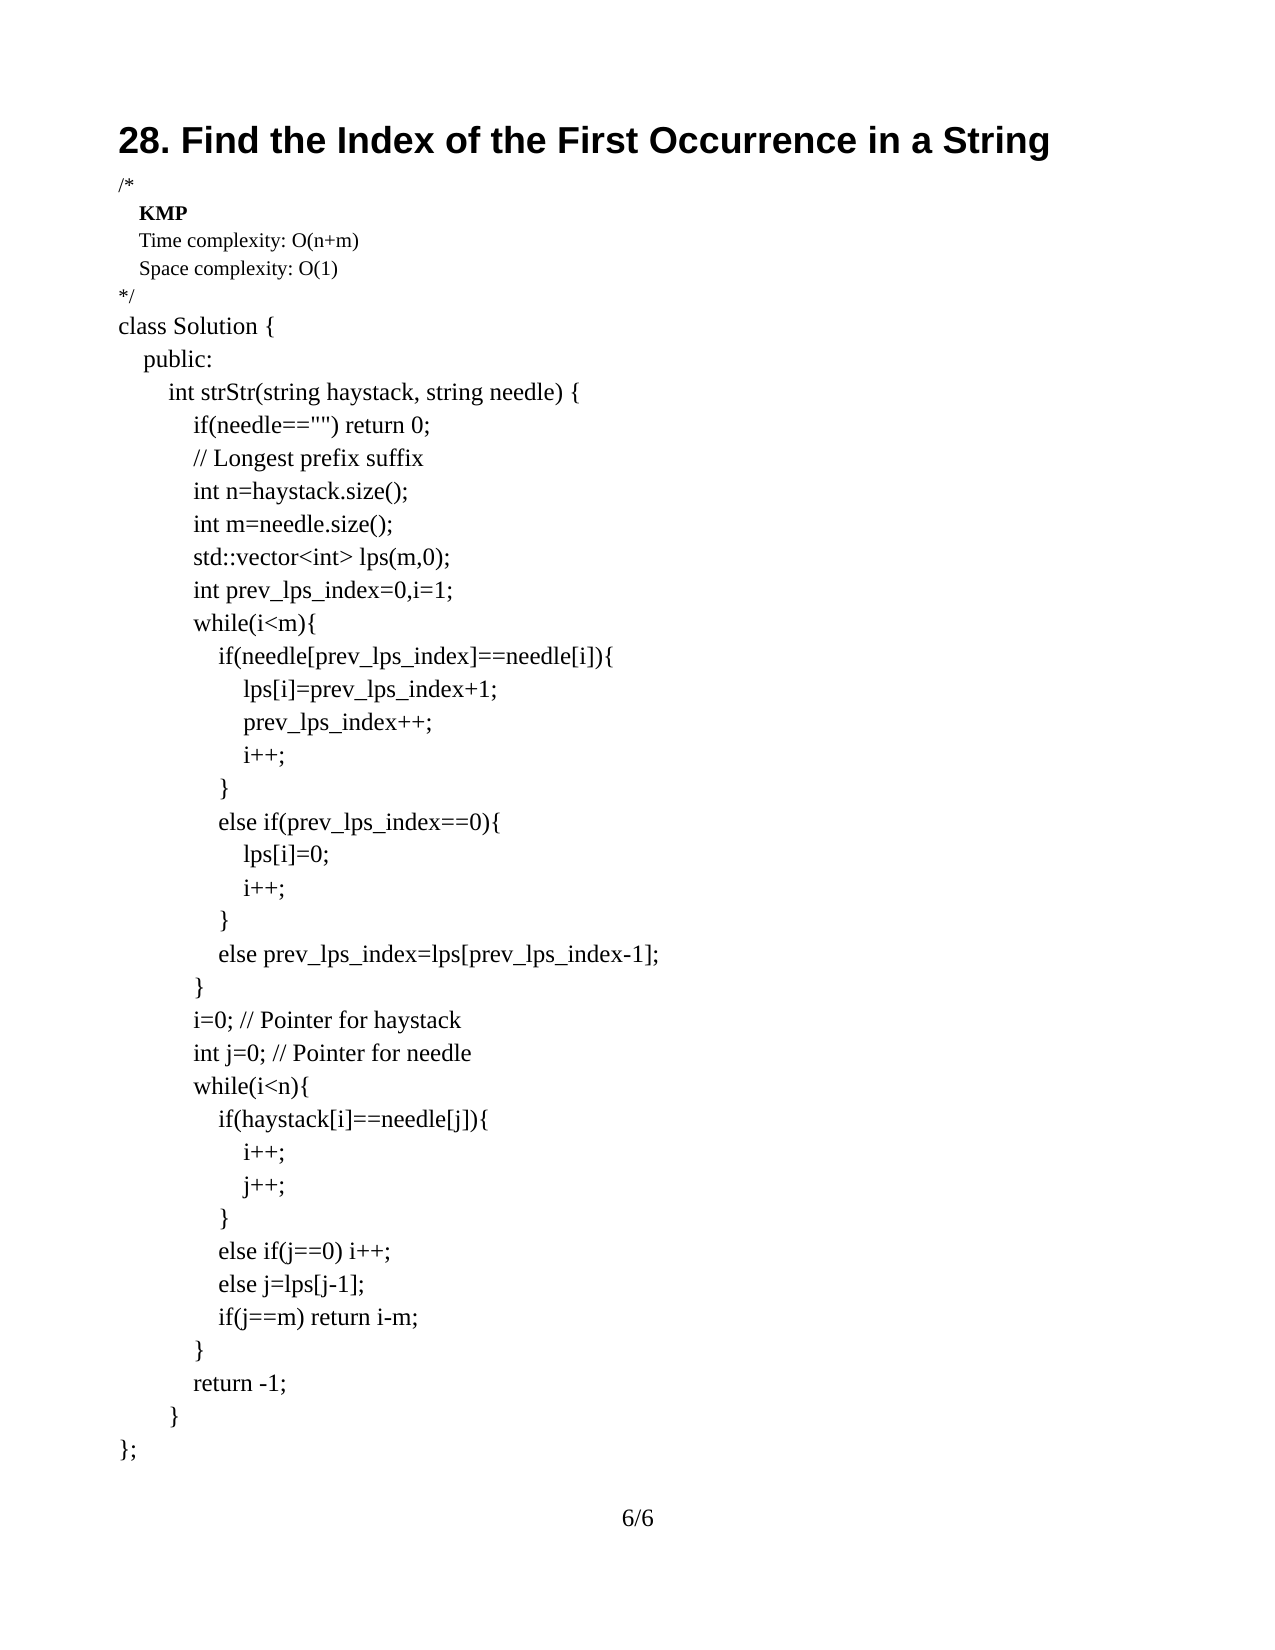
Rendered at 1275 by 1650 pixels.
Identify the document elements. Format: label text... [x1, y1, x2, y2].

text int strStr(string haystack, string needle) { [118, 377, 1157, 406]
text else if(prev_lps_index==0){ [118, 807, 1157, 835]
text std::vector<int> lps(m,0); [118, 542, 1157, 571]
text */ [118, 284, 1157, 308]
text else prev_lps_index=lps[prev_lps_index-1]; [118, 939, 1157, 967]
text class Solution { [118, 311, 1157, 340]
text } [118, 906, 1157, 934]
text i=0; // Pointer for haystack [118, 1005, 1157, 1033]
text return -1; [118, 1368, 1157, 1397]
text Space complexity: O(1) [118, 256, 1157, 280]
text j++; [118, 1170, 1157, 1198]
text int n=haystack.size(); [118, 476, 1157, 505]
text } [118, 1335, 1157, 1364]
text if(needle[prev_lps_index]==needle[i]){ [118, 641, 1157, 670]
text Time complexity: O(n+m) [118, 228, 1157, 252]
text } [118, 773, 1157, 802]
text else j=lps[j-1]; [118, 1269, 1157, 1298]
text int j=0; // Pointer for needle [118, 1038, 1157, 1066]
text int prev_lps_index=0,i=1; [118, 575, 1157, 604]
text lps[i]=prev_lps_index+1; [118, 674, 1157, 703]
text KMP [118, 201, 1157, 225]
text } [118, 1401, 1157, 1430]
text lps[i]=0; [118, 839, 1157, 868]
subtitle 28. Find the Index of the First Occurrence in a String [118, 118, 1157, 161]
text while(i<n){ [118, 1071, 1157, 1099]
text }; [118, 1434, 1157, 1463]
text } [118, 1203, 1157, 1232]
text if(j==m) return i-m; [118, 1302, 1157, 1331]
text while(i<m){ [118, 608, 1157, 637]
text i++; [118, 873, 1157, 901]
text if(needle=="") return 0; [118, 410, 1157, 439]
text prev_lps_index++; [118, 707, 1157, 736]
text i++; [118, 741, 1157, 769]
text /* [118, 173, 1157, 197]
text public: [118, 344, 1157, 373]
text // Longest prefix suffix [118, 443, 1157, 472]
text int m=needle.size(); [118, 509, 1157, 538]
text i++; [118, 1137, 1157, 1166]
text else if(j==0) i++; [118, 1236, 1157, 1264]
text if(haystack[i]==needle[j]){ [118, 1104, 1157, 1132]
text } [118, 972, 1157, 1000]
